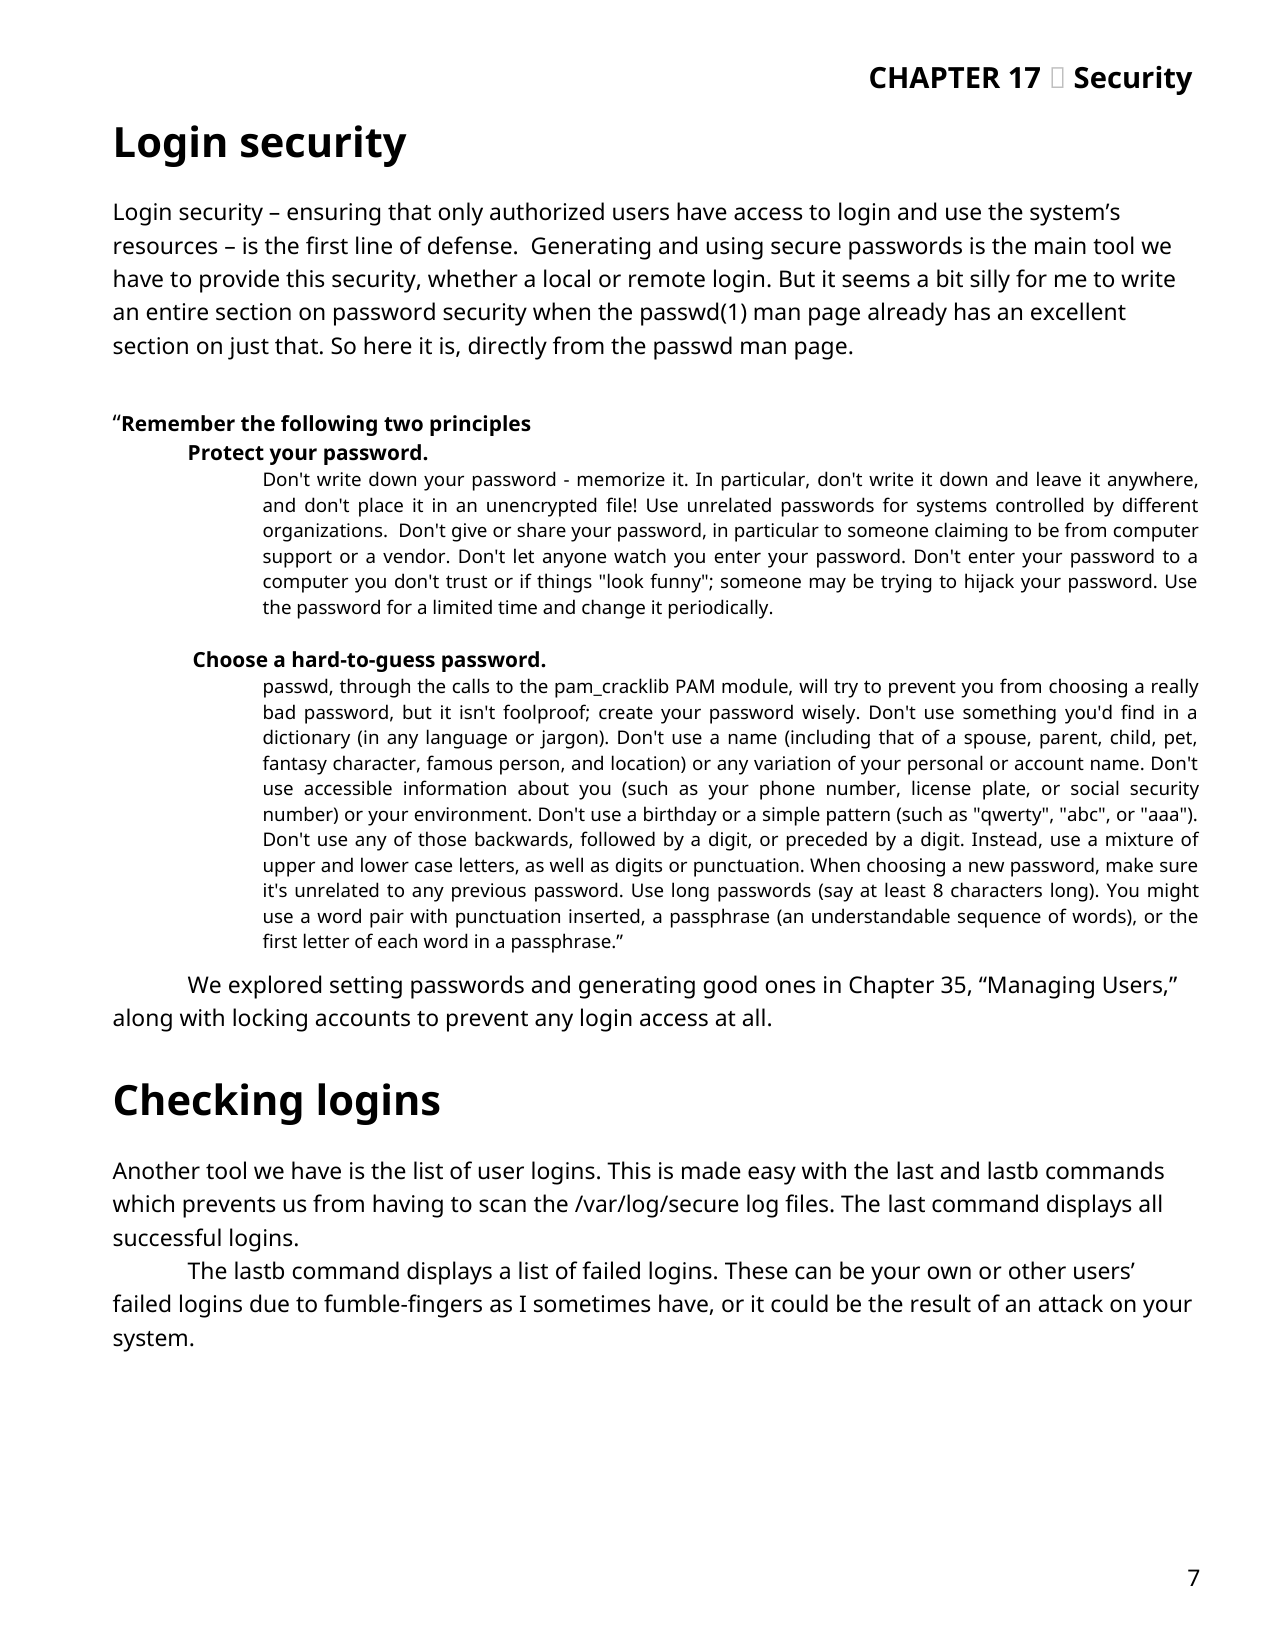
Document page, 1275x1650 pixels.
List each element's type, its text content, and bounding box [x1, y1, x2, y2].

text passwd, through the calls to the pam_cracklib PAM module, will try to prevent you from choosing a really bad password, but it isn't foolproof; create your password wisely. Don't use something you'd find in a dictionary (in any language or jargon). Don't use a name (including that of a spouse, parent, child, pet, fantasy character, famous person, and location) or any variation of your personal or account name. Don't use accessible information about you (such as your phone number, license plate, or social security number) or your environment. Don't use a birthday or a simple pattern (such as "qwerty", "abc", or "aaa"). Don't use any of those backwards, followed by a digit, or preceded by a digit. Instead, use a mixture of upper and lower case letters, as well as digits or punctuation. When choosing a new password, make sure it's unrelated to any previous password. Use long passwords (say at least 8 characters long). You might use a word pair with punctuation inserted, a passphrase (an understandable sequence of words), or the first letter of each word in a passphrase.” [262, 673, 1200, 954]
text Protect your password. [187, 438, 1200, 466]
text Don't write down your password - memorize it. In particular, don't write it down and leave it anywhere, and don't place it in an unencrypted file! Use unrelated passwords for systems controlled by different organizations. Don't give or share your password, in particular to someone claiming to be from computer support or a vendor. Don't let anyone watch you enter your password. Don't enter your password to a computer you don't trust or if things "look funny"; someone may be trying to hijack your password. Use the password for a limited time and change it periodically. [262, 466, 1200, 619]
subtitle Login security [112, 112, 1200, 169]
text Another tool we have is the list of user logins. This is made easy with the last and lastb commands which prevents us from having to scan the /var/log/secure log files. The last command displays all successful logins. [112, 1153, 1200, 1253]
text Login security – ensuring that only authorized users have access to login and use the system’s resources – is the first line of defense. Generating and using secure passwords is the main tool we have to provide this security, whether a local or remote login. But it seems a bit silly for me to write an entire section on password security when the passwd(1) man page already has an excellent section on just that. So here it is, directly from the passwd man page. [112, 194, 1200, 361]
text We explored setting passwords and generating good ones in Chapter 35, “Managing Users,” along with locking accounts to prevent any login access at all. [112, 967, 1200, 1033]
text “Remember the following two principles [112, 407, 1200, 438]
text Choose a hard-to-guess password. [187, 645, 1200, 673]
text The lastb command displays a list of failed logins. These can be your own or other users’ failed logins due to fumble-fingers as I sometimes have, or it could be the result of an attack on your system. [112, 1253, 1200, 1353]
subtitle Checking logins [112, 1071, 1200, 1128]
